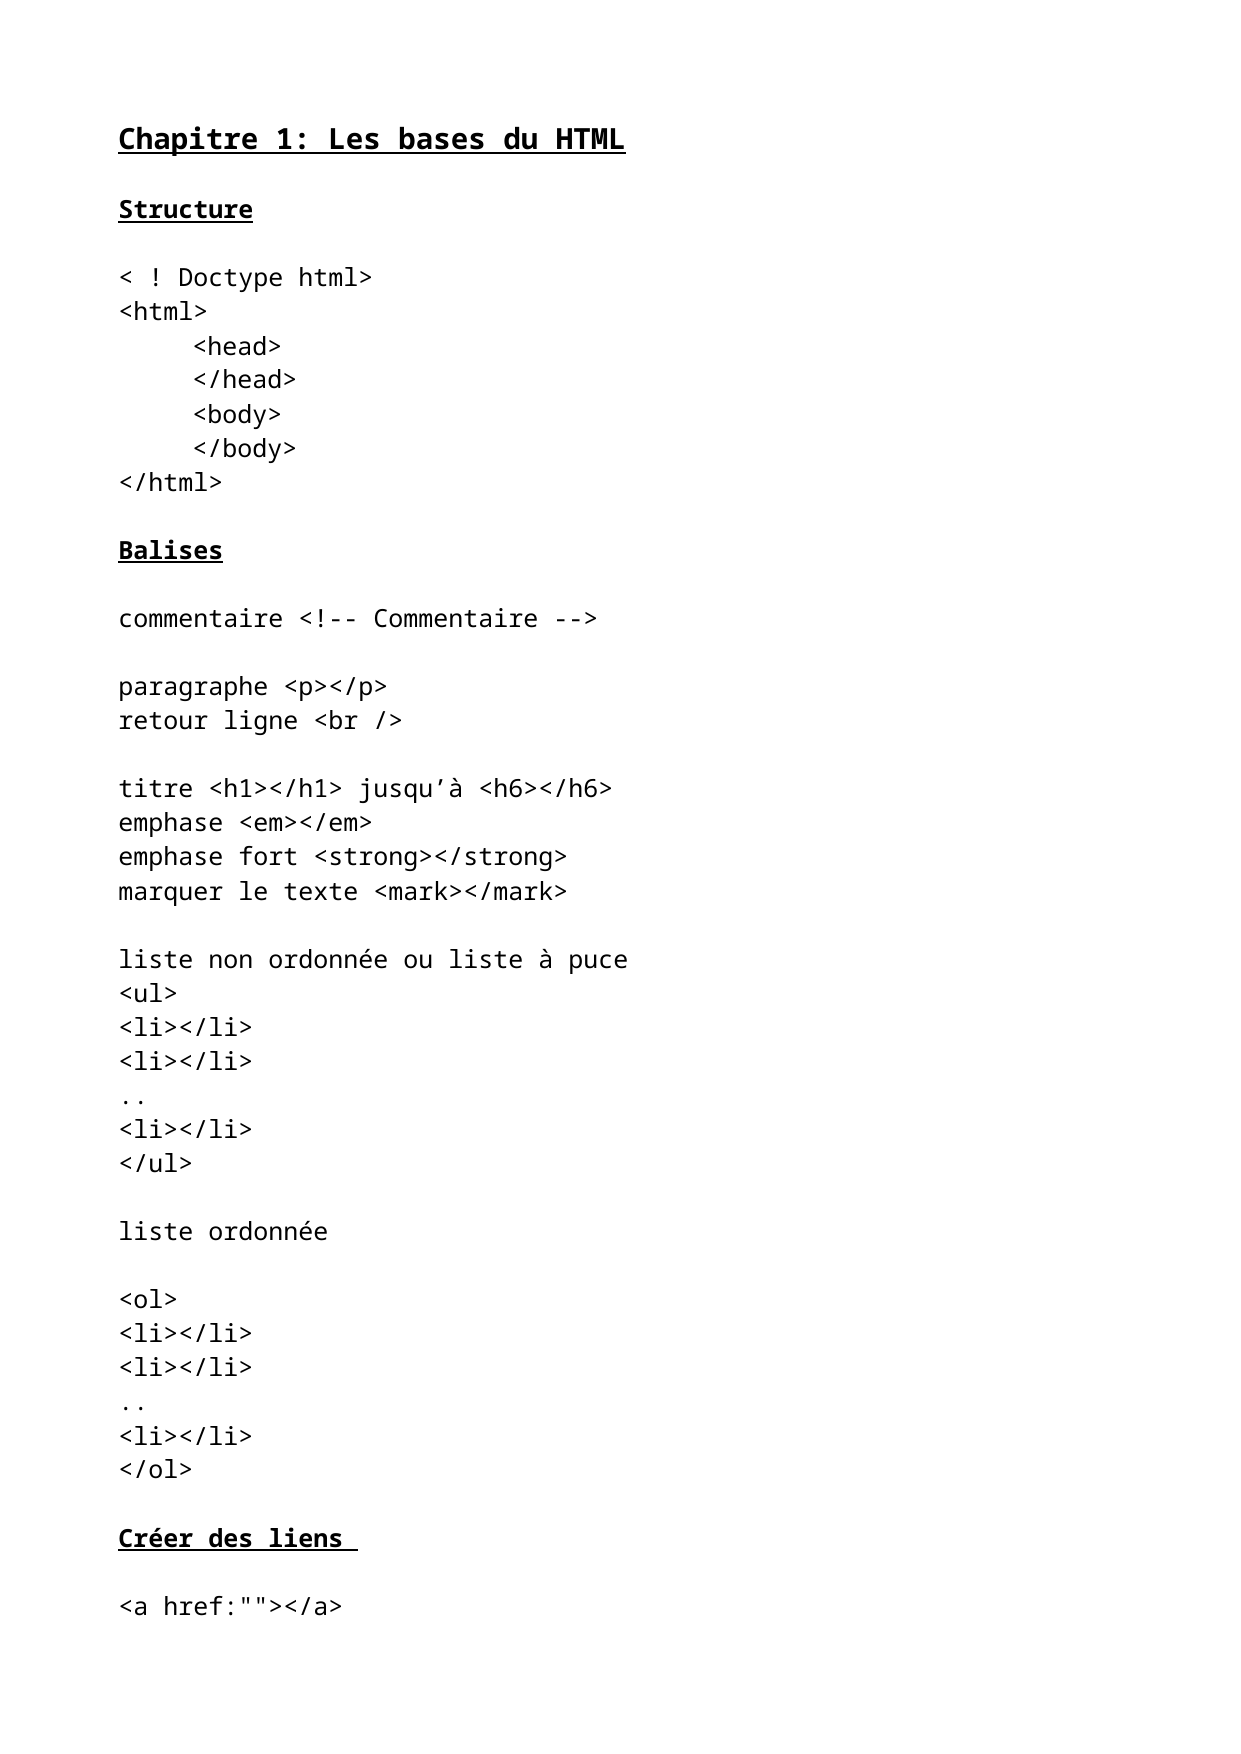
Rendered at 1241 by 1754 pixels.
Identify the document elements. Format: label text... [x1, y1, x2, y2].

text </ul> [118, 1146, 1122, 1180]
text Balises [118, 532, 1122, 567]
text <ol> [118, 1282, 1122, 1316]
text <li></li> [118, 1350, 1122, 1384]
text marquer le texte <mark></mark> [118, 873, 1122, 907]
text retour ligne <br /> [118, 703, 1122, 737]
text </head> [118, 362, 1122, 396]
text <li></li> [118, 1112, 1122, 1146]
text liste ordonnée [118, 1214, 1122, 1248]
text <li></li> [118, 1316, 1122, 1350]
text <html> [118, 294, 1122, 328]
text <a href:""></a> [118, 1588, 1122, 1622]
text <li></li> [118, 1418, 1122, 1452]
text <li></li> [118, 1043, 1122, 1077]
text <head> [118, 328, 1122, 362]
text emphase <em></em> [118, 805, 1122, 839]
text Créer des liens [118, 1520, 1122, 1554]
text Chapitre 1: Les bases du HTML [118, 118, 1122, 158]
text </html> [118, 464, 1122, 498]
text .. [118, 1384, 1122, 1418]
text </ol> [118, 1452, 1122, 1486]
text commentaire <!-- Commentaire --> [118, 601, 1122, 635]
text .. [118, 1077, 1122, 1112]
text titre <h1></h1> jusqu’à <h6></h6> [118, 771, 1122, 805]
text emphase fort <strong></strong> [118, 839, 1122, 873]
text < ! Doctype html> [118, 260, 1122, 294]
text <ul> [118, 975, 1122, 1009]
text <li></li> [118, 1009, 1122, 1043]
text liste non ordonnée ou liste à puce [118, 941, 1122, 975]
text Structure [118, 192, 1122, 226]
text <body> [118, 396, 1122, 430]
text </body> [118, 430, 1122, 464]
text paragraphe <p></p> [118, 669, 1122, 703]
